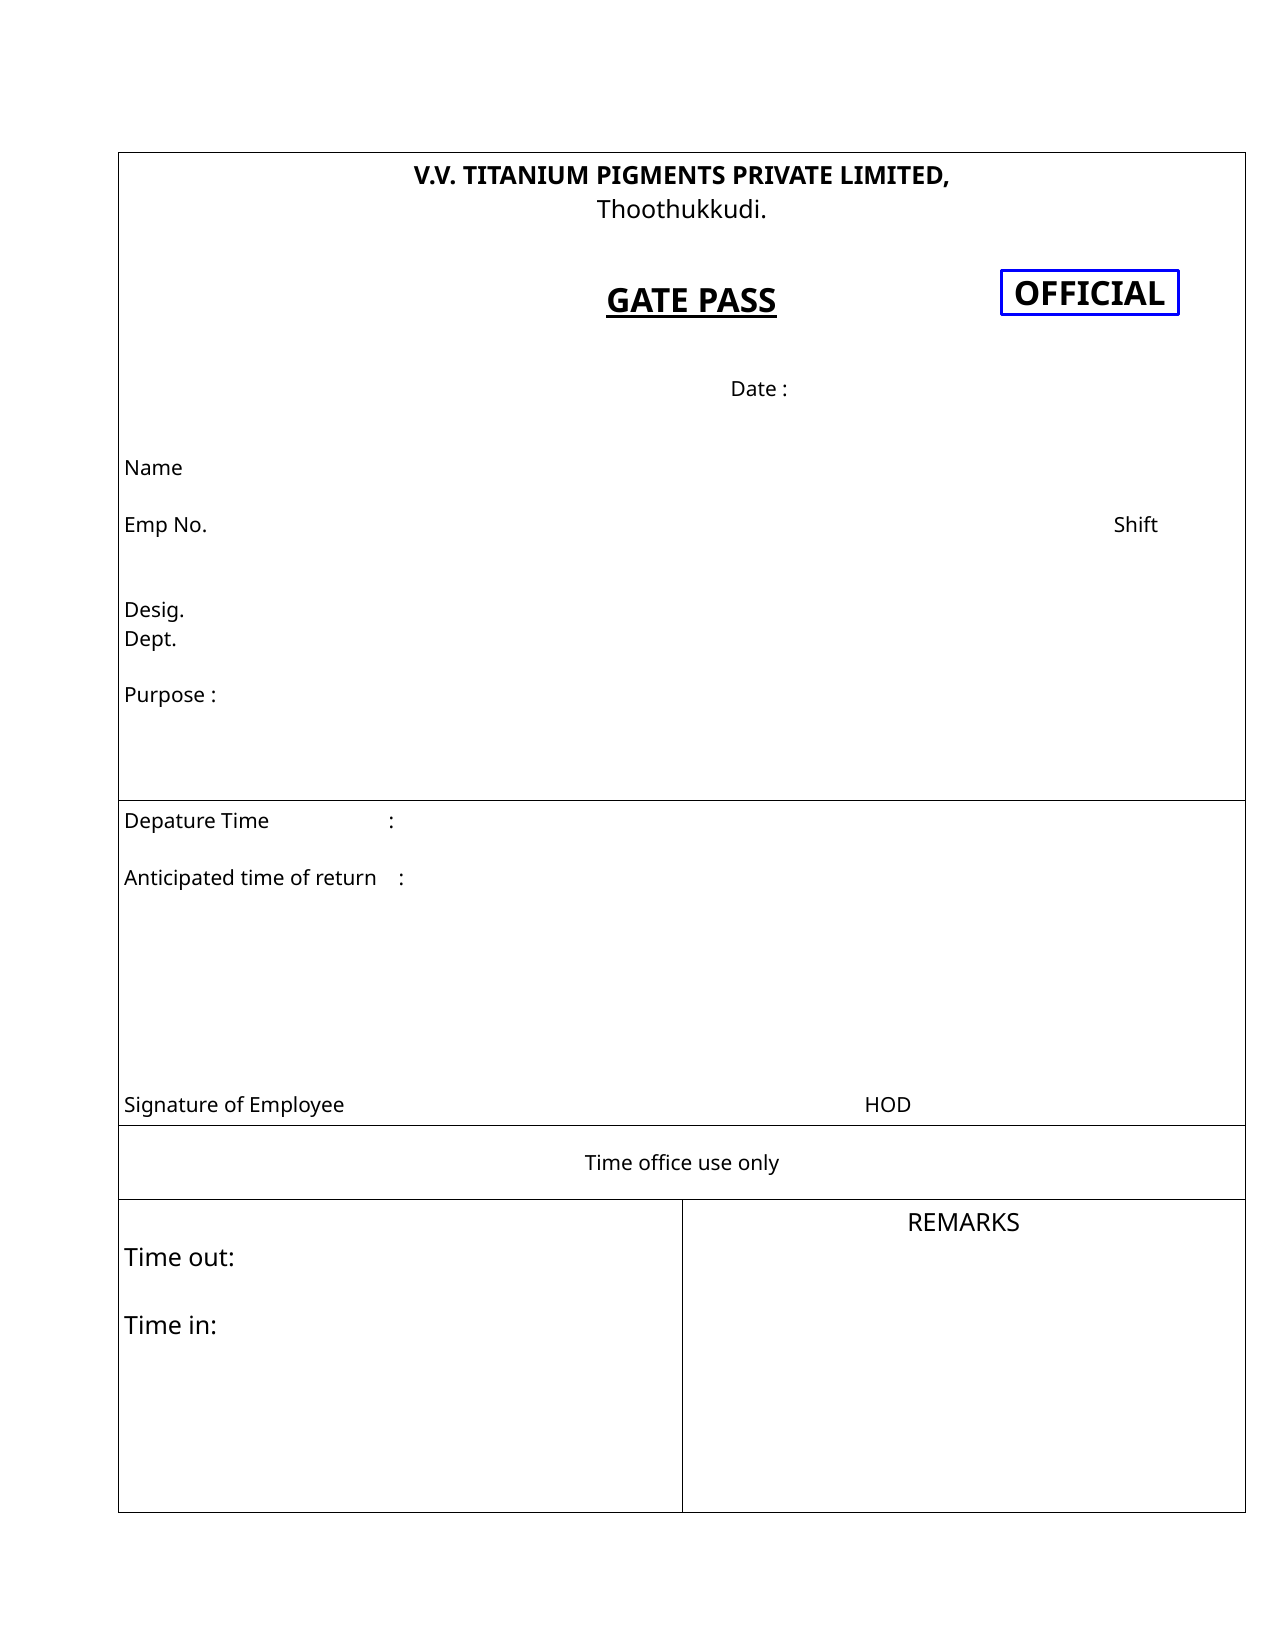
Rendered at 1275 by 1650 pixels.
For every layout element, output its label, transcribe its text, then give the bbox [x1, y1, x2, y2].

table_cell Time out: <float_to_time(o.start_time)> Time in: <float_to_time(o.end_time)> [119, 1200, 682, 1512]
table_header V.V. TITANIUM PIGMENTS PRIVATE LIMITED, Thoothukkudi. GATE PASS Date : <get_date(o.date)> Name <o.employee_id and o.employee_id.name or ''> <o.employee_id and o.employee_id.last_name or ''> Emp No. <o.employee_id and o.employee_id.employee_id or ''> Shift <get_shift(o)> Desig. < o.employee_id and (o.employee_id.job_id and (o.employee_id.job_id.name or '') or '') or ''> Dept. < o.employee_id and (o.employee_id.department_id and (o.employee_id.department_id.name or '') or '') or ''> Purpose : <o.reason or ''> [119, 153, 1245, 800]
table_cell Depature Time : <float_to_time(o.start_time)> Anticipated time of return : <float_to_time(o.end_time)> Signature of Employee HOD [119, 801, 1245, 1124]
table_cell REMARKS <o.reason or ''> TIME OFFICE [683, 1200, 1245, 1512]
table_cell Time office use only [119, 1126, 1245, 1199]
